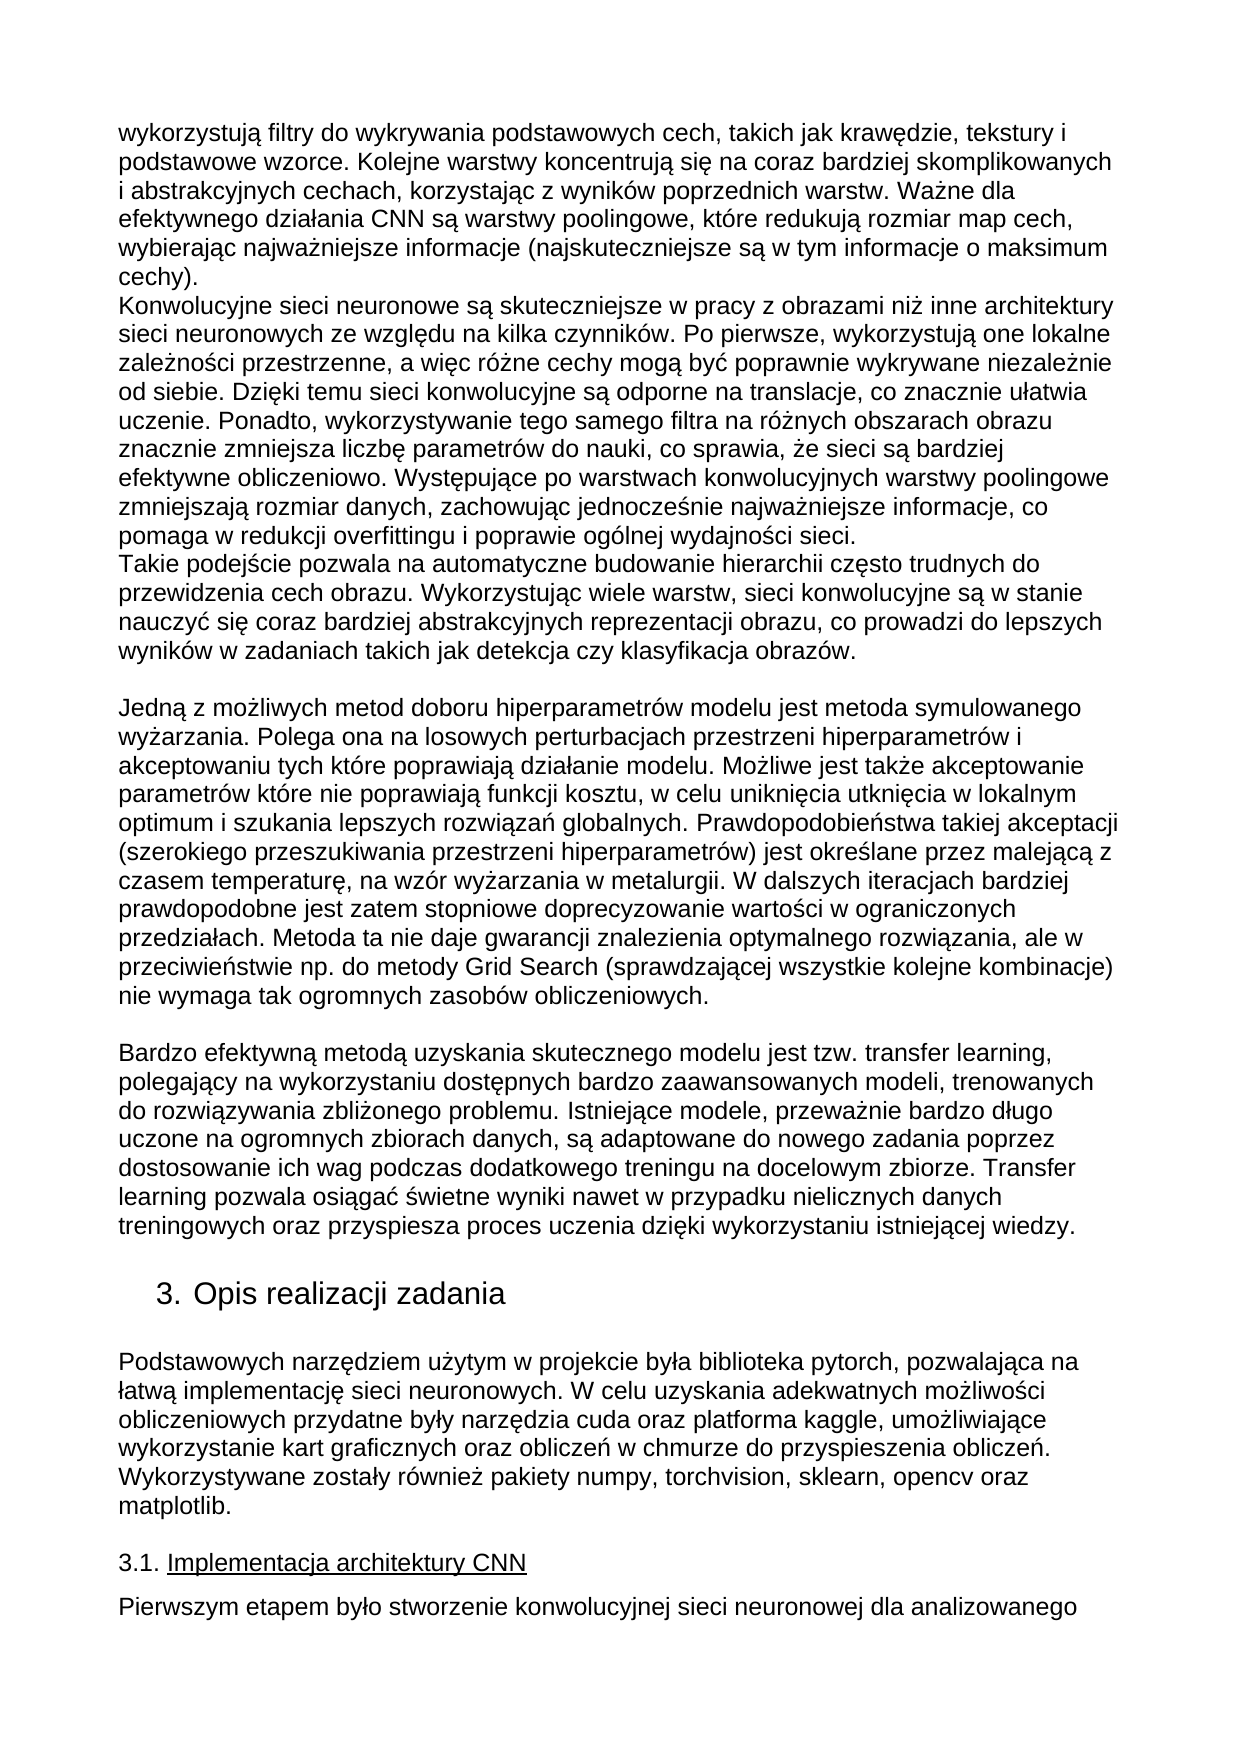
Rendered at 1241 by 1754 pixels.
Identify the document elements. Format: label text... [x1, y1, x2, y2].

text wykorzystują filtry do wykrywania podstawowych cech, takich jak krawędzie, tekstury i podstawowe wzorce. Kolejne warstwy koncentrują się na coraz bardziej skomplikowanych i abstrakcyjnych cechach, korzystając z wyników poprzednich warstw. Ważne dla efektywnego działania CNN są warstwy poolingowe, które redukują rozmiar map cech, wybierając najważniejsze informacje (najskuteczniejsze są w tym informacje o maksimum cechy). [118, 118, 1122, 291]
list Opis realizacji zadania [156, 1275, 1122, 1311]
text Pierwszym etapem było stworzenie konwolucyjnej sieci neuronowej dla analizowanego [118, 1592, 1122, 1620]
text 3.1. Implementacja architektury CNN [118, 1548, 1122, 1577]
text Takie podejście pozwala na automatyczne budowanie hierarchii często trudnych do przewidzenia cech obrazu. Wykorzystując wiele warstw, sieci konwolucyjne są w stanie nauczyć się coraz bardziej abstrakcyjnych reprezentacji obrazu, co prowadzi do lepszych wyników w zadaniach takich jak detekcja czy klasyfikacja obrazów. [118, 549, 1122, 664]
text Bardzo efektywną metodą uzyskania skutecznego modelu jest tzw. transfer learning, polegający na wykorzystaniu dostępnych bardzo zaawansowanych modeli, trenowanych do rozwiązywania zbliżonego problemu. Istniejące modele, przeważnie bardzo długo uczone na ogromnych zbiorach danych, są adaptowane do nowego zadania poprzez dostosowanie ich wag podczas dodatkowego treningu na docelowym zbiorze. Transfer learning pozwala osiągać świetne wyniki nawet w przypadku nielicznych danych treningowych oraz przyspiesza proces uczenia dzięki wykorzystaniu istniejącej wiedzy. [118, 1038, 1122, 1239]
text Jedną z możliwych metod doboru hiperparametrów modelu jest metoda symulowanego wyżarzania. Polega ona na losowych perturbacjach przestrzeni hiperparametrów i akceptowaniu tych które poprawiają działanie modelu. Możliwe jest także akceptowanie parametrów które nie poprawiają funkcji kosztu, w celu uniknięcia utknięcia w lokalnym optimum i szukania lepszych rozwiązań globalnych. Prawdopodobieństwa takiej akceptacji (szerokiego przeszukiwania przestrzeni hiperparametrów) jest określane przez malejącą z czasem temperaturę, na wzór wyżarzania w metalurgii. W dalszych iteracjach bardziej prawdopodobne jest zatem stopniowe doprecyzowanie wartości w ograniczonych przedziałach. Metoda ta nie daje gwarancji znalezienia optymalnego rozwiązania, ale w przeciwieństwie np. do metody Grid Search (sprawdzającej wszystkie kolejne kombinacje) nie wymaga tak ogromnych zasobów obliczeniowych. [118, 693, 1122, 1009]
text Podstawowych narzędziem użytym w projekcie była biblioteka pytorch, pozwalająca na łatwą implementację sieci neuronowych. W celu uzyskania adekwatnych możliwości obliczeniowych przydatne były narzędzia cuda oraz platforma kaggle, umożliwiające wykorzystanie kart graficznych oraz obliczeń w chmurze do przyspieszenia obliczeń. Wykorzystywane zostały również pakiety numpy, torchvision, sklearn, opencv oraz matplotlib. [118, 1347, 1122, 1520]
text Konwolucyjne sieci neuronowe są skuteczniejsze w pracy z obrazami niż inne architektury sieci neuronowych ze względu na kilka czynników. Po pierwsze, wykorzystują one lokalne zależności przestrzenne, a więc różne cechy mogą być poprawnie wykrywane niezależnie od siebie. Dzięki temu sieci konwolucyjne są odporne na translacje, co znacznie ułatwia uczenie. Ponadto, wykorzystywanie tego samego filtra na różnych obszarach obrazu znacznie zmniejsza liczbę parametrów do nauki, co sprawia, że sieci są bardziej efektywne obliczeniowo. Występujące po warstwach konwolucyjnych warstwy poolingowe zmniejszają rozmiar danych, zachowując jednocześnie najważniejsze informacje, co pomaga w redukcji overfittingu i poprawie ogólnej wydajności sieci. [118, 291, 1122, 549]
